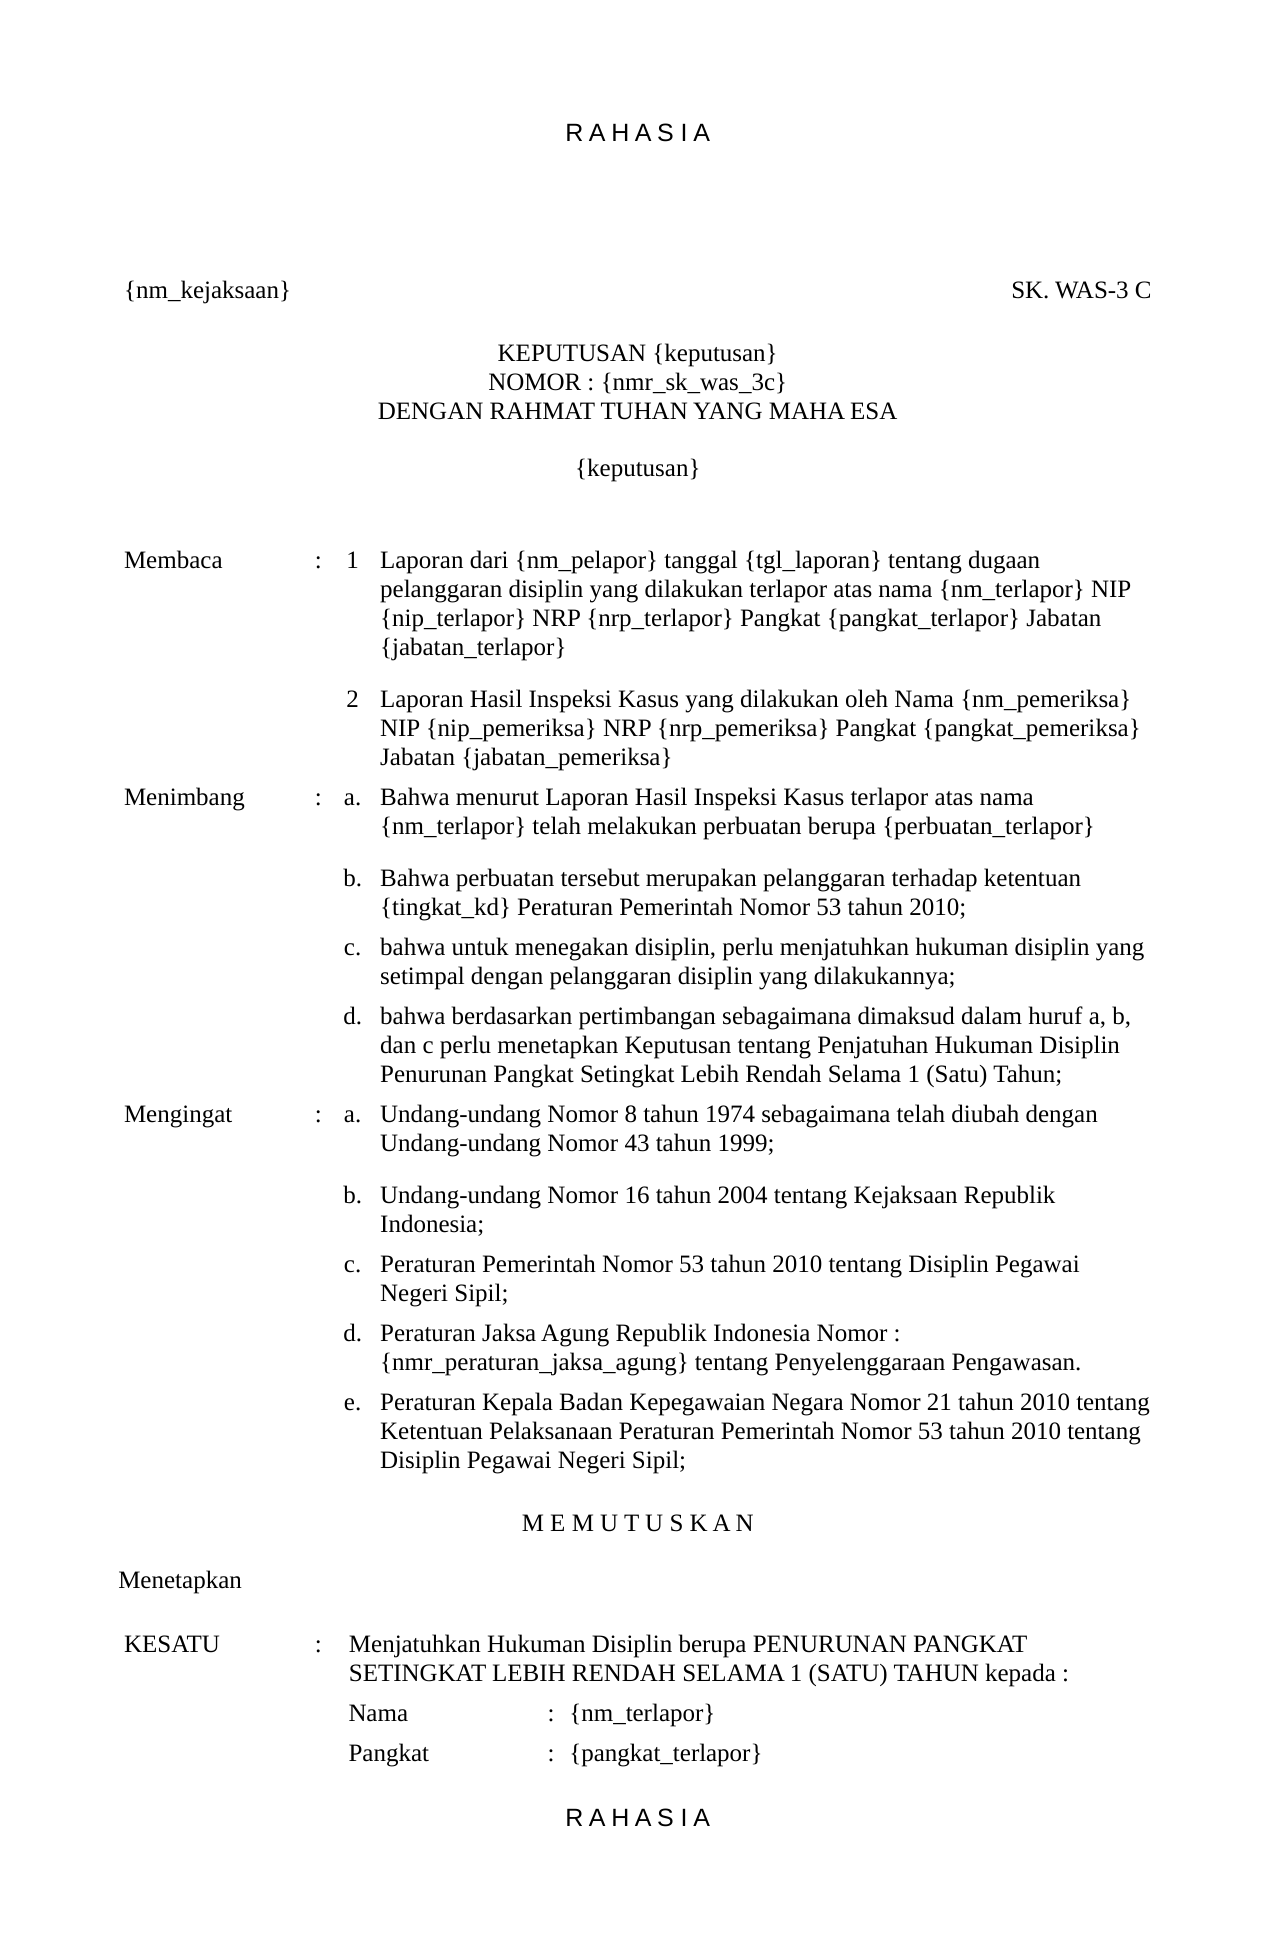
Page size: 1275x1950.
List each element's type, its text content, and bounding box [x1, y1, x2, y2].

table_cell {pangkat_terlapor} [563, 1732, 1157, 1772]
table_cell d. [331, 996, 374, 1093]
table_cell [118, 679, 306, 776]
table_cell [306, 996, 331, 1093]
table_cell : [306, 776, 331, 858]
table_cell Nama [331, 1692, 538, 1732]
table_header [118, 176, 756, 212]
table_cell [306, 1692, 331, 1732]
text KEPUTUSAN {keputusan} [118, 338, 1157, 367]
table_cell Menimbang [118, 776, 306, 858]
table_cell : [306, 1093, 331, 1175]
table_cell [118, 858, 306, 927]
text Menetapkan [118, 1566, 1157, 1594]
table_cell Peraturan Pemerintah Nomor 53 tahun 2010 tentang Disiplin Pegawai Negeri Sipil; [374, 1244, 1157, 1313]
table_header {nm_kejaksaan} [118, 269, 761, 309]
table_cell [306, 679, 331, 776]
table_cell [118, 1692, 306, 1732]
table_cell [118, 1732, 306, 1772]
text {keputusan} [118, 453, 1157, 482]
table_cell [306, 1313, 331, 1382]
table_cell bahwa untuk menegakan disiplin, perlu menjatuhkan hukuman disiplin yang setimpal dengan pelanggaran disiplin yang dilakukannya; [374, 927, 1157, 996]
table_cell e. [331, 1382, 374, 1479]
table_cell {nm_terlapor} [563, 1692, 1157, 1732]
table_cell bahwa berdasarkan pertimbangan sebagaimana dimaksud dalam huruf a, b, dan c perlu menetapkan Keputusan tentang Penjatuhan Hukuman Disiplin Penurunan Pangkat Setingkat Lebih Rendah Selama 1 (Satu) Tahun; [374, 996, 1157, 1093]
text DENGAN RAHMAT TUHAN YANG MAHA ESA [118, 396, 1157, 424]
table_cell [306, 1732, 331, 1772]
table_cell Bahwa menurut Laporan Hasil Inspeksi Kasus terlapor atas nama {nm_terlapor} telah melakukan perbuatan berupa {perbuatan_terlapor} [374, 776, 1157, 858]
table_cell Undang-undang Nomor 16 tahun 2004 tentang Kejaksaan Republik Indonesia; [374, 1175, 1157, 1244]
table_header 1 [331, 540, 374, 678]
table_header [756, 176, 1157, 212]
table_header : [306, 1623, 331, 1692]
table_cell [306, 927, 331, 996]
table_cell Laporan Hasil Inspeksi Kasus yang dilakukan oleh Nama {nm_pemeriksa} NIP {nip_pemeriksa} NRP {nrp_pemeriksa} Pangkat {pangkat_pemeriksa} Jabatan {jabatan_pemeriksa} [374, 679, 1157, 776]
table_cell Mengingat [118, 1093, 306, 1175]
table_cell Peraturan Jaksa Agung Republik Indonesia Nomor : {nmr_peraturan_jaksa_agung} tentang Penyelenggaraan Pengawasan. [374, 1313, 1157, 1382]
text NOMOR : {nmr_sk_was_3c} [118, 367, 1157, 396]
table_cell [306, 858, 331, 927]
table_cell [118, 927, 306, 996]
text M E M U T U S K A N [118, 1508, 1157, 1537]
table_header KESATU [118, 1623, 306, 1692]
table_cell a. [331, 776, 374, 858]
table_cell : [538, 1692, 563, 1732]
table_cell b. [331, 1175, 374, 1244]
table_header : [306, 540, 331, 678]
table_cell [306, 1382, 331, 1479]
table_cell c. [331, 927, 374, 996]
table_cell Undang-undang Nomor 8 tahun 1974 sebagaimana telah diubah dengan Undang-undang Nomor 43 tahun 1999; [374, 1093, 1157, 1175]
table_cell [118, 1382, 306, 1479]
table_header Laporan dari {nm_pelapor} tanggal {tgl_laporan} tentang dugaan pelanggaran disiplin yang dilakukan terlapor atas nama {nm_terlapor} NIP {nip_terlapor} NRP {nrp_terlapor} Pangkat {pangkat_terlapor} Jabatan {jabatan_terlapor} [374, 540, 1157, 678]
table_cell c. [331, 1244, 374, 1313]
table_cell [118, 1244, 306, 1313]
table_cell Bahwa perbuatan tersebut merupakan pelanggaran terhadap ketentuan {tingkat_kd} Peraturan Pemerintah Nomor 53 tahun 2010; [374, 858, 1157, 927]
table_cell : [538, 1732, 563, 1772]
table_header SK. WAS-3 C [761, 269, 1157, 309]
table_cell Peraturan Kepala Badan Kepegawaian Negara Nomor 21 tahun 2010 tentang Ketentuan Pelaksanaan Peraturan Pemerintah Nomor 53 tahun 2010 tentang Disiplin Pegawai Negeri Sipil; [374, 1382, 1157, 1479]
table_header Membaca [118, 540, 306, 678]
table_cell [118, 1175, 306, 1244]
table_cell [306, 1244, 331, 1313]
table_cell a. [331, 1093, 374, 1175]
table_cell [118, 1313, 306, 1382]
table_cell [306, 1175, 331, 1244]
table_header Menjatuhkan Hukuman Disiplin berupa PENURUNAN PANGKAT SETINGKAT LEBIH RENDAH SELAMA 1 (SATU) TAHUN kepada : [331, 1623, 1157, 1692]
table_cell Pangkat [331, 1732, 538, 1772]
table_cell d. [331, 1313, 374, 1382]
table_cell 2 [331, 679, 374, 776]
table_cell [118, 996, 306, 1093]
table_cell b. [331, 858, 374, 927]
